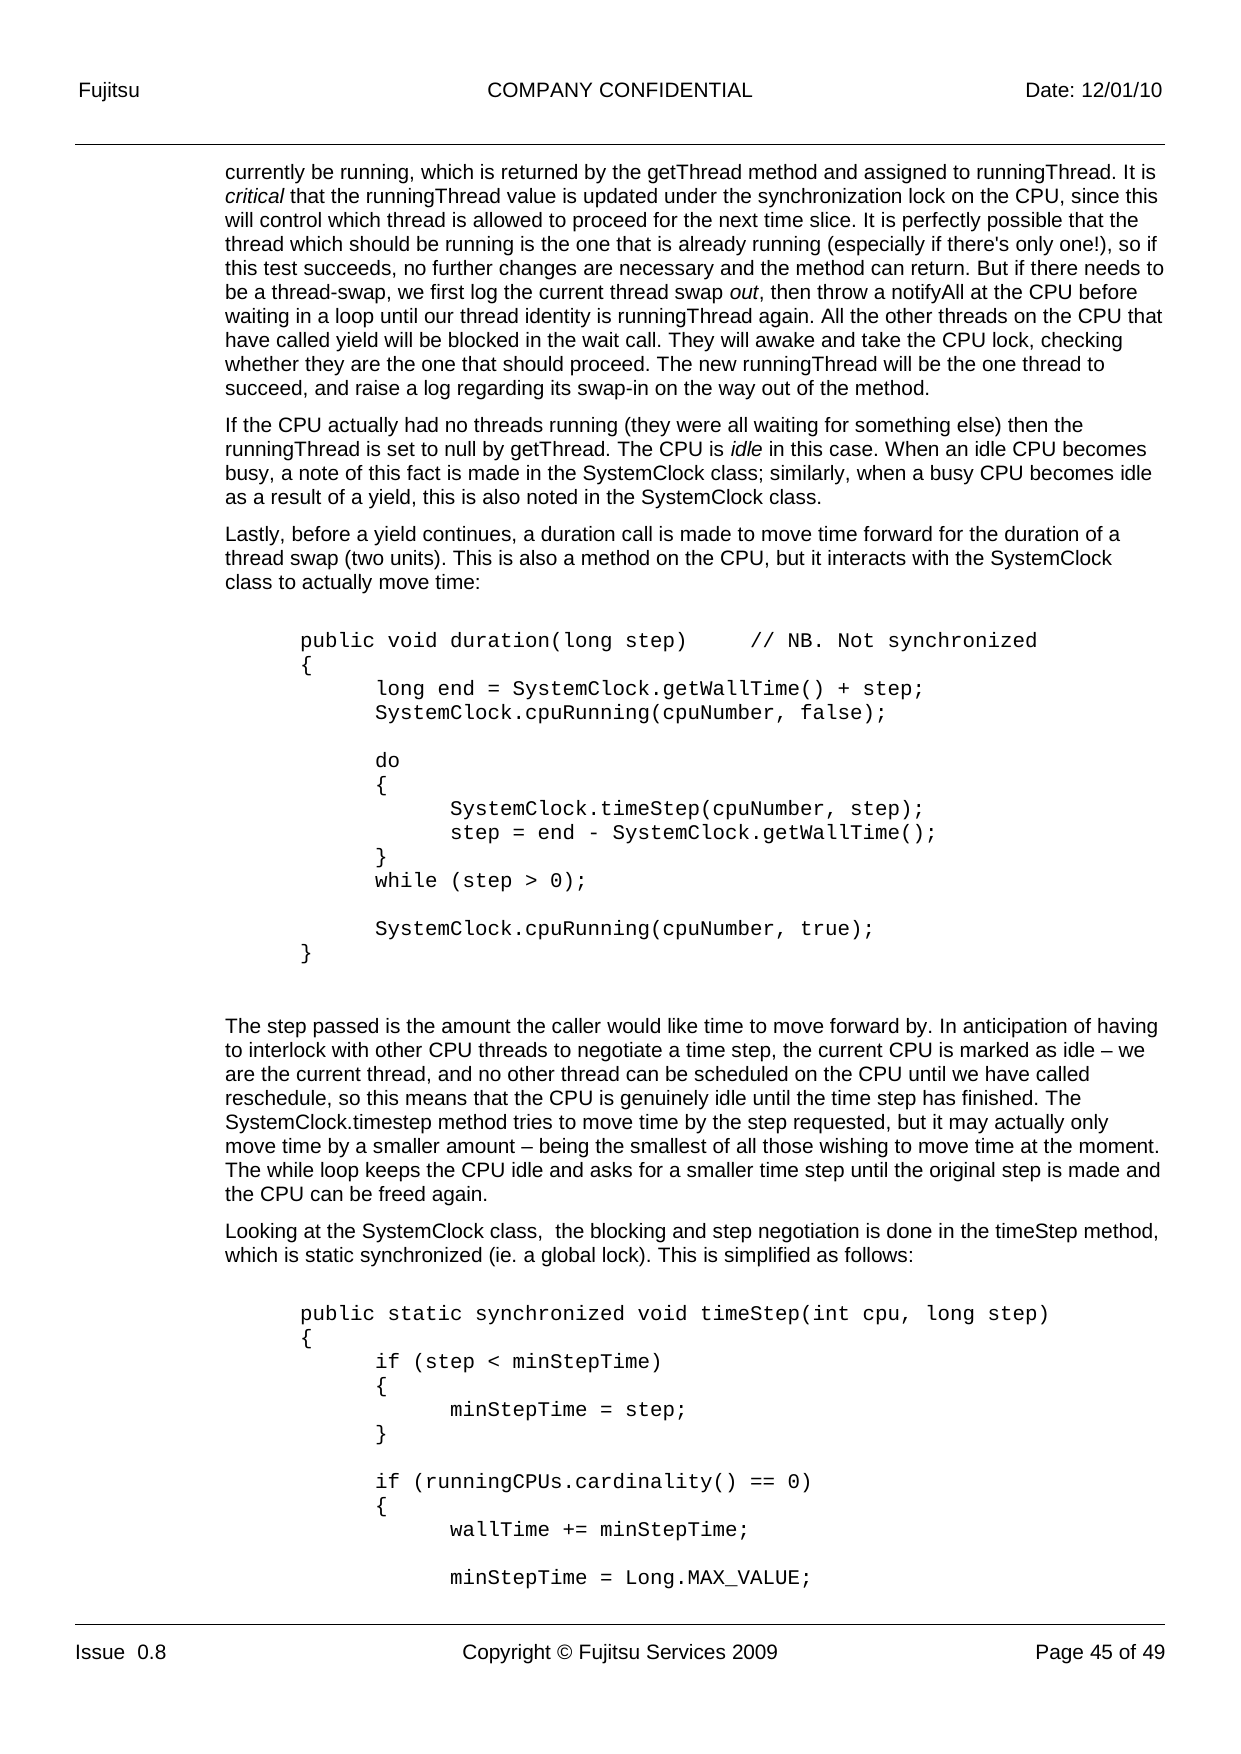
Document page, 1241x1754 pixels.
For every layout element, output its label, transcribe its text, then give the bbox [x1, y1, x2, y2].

text If the CPU actually had no threads running (they were all waiting for something else) then the runningThread is set to null by getThread. The CPU is idle in this case. When an idle CPU becomes busy, a note of this fact is made in the SystemClock class; similarly, when a busy CPU becomes idle as a result of a yield, this is also noted in the SystemClock class. [225, 413, 1165, 509]
text currently be running, which is returned by the getThread method and assigned to runningThread. It is critical that the runningThread value is updated under the synchronization lock on the CPU, since this will control which thread is allowed to proceed for the next time slice. It is perfectly possible that the thread which should be running is the one that is already running (especially if there's only one!), so if this test succeeds, no further changes are necessary and the method can return. But if there needs to be a thread-swap, we first log the current thread swap out, then throw a notifyAll at the CPU before waiting in a loop until our thread identity is runningThread again. All the other threads on the CPU that have called yield will be blocked in the wait call. They will awake and take the CPU lock, checking whether they are the one that should proceed. The new runningThread will be the one thread to succeed, and raise a log regarding its swap-in on the way out of the method. [225, 160, 1165, 400]
text Lastly, before a yield continues, a duration call is made to move time forward for the duration of a thread swap (two units). This is also a method on the CPU, but it interacts with the SystemClock class to actually move time: [225, 522, 1165, 594]
text minStepTime = Long.MAX_VALUE; [225, 1567, 1165, 1591]
text public void duration(long step) // NB. Not synchronized [225, 630, 1165, 654]
text } [225, 846, 1165, 870]
text SystemClock.cpuRunning(cpuNumber, false); [225, 702, 1165, 726]
text } [225, 942, 1165, 966]
text while (step > 0); [225, 870, 1165, 894]
text if (runningCPUs.cardinality() == 0) [225, 1471, 1165, 1495]
text The step passed is the amount the caller would like time to move forward by. In anticipation of having to interlock with other CPU threads to negotiate a time step, the current CPU is marked as idle – we are the current thread, and no other thread can be scheduled on the CPU until we have called reschedule, so this means that the CPU is genuinely idle until the time step has finished. The SystemClock.timestep method tries to move time by the step requested, but it may actually only move time by a smaller amount – being the smallest of all those wishing to move time at the moment. The while loop keeps the CPU idle and asks for a smaller time step until the original step is made and the CPU can be freed again. [225, 1013, 1165, 1206]
text wallTime += minStepTime; [225, 1519, 1165, 1543]
text Looking at the SystemClock class, the blocking and step negotiation is done in the timeStep method, which is static synchronized (ie. a global lock). This is simplified as follows: [225, 1218, 1165, 1267]
text { [225, 1495, 1165, 1519]
text public static synchronized void timeStep(int cpu, long step) [225, 1303, 1165, 1327]
text { [225, 1375, 1165, 1399]
text SystemClock.cpuRunning(cpuNumber, true); [225, 918, 1165, 942]
text { [225, 774, 1165, 798]
text step = end - SystemClock.getWallTime(); [225, 822, 1165, 846]
text SystemClock.timeStep(cpuNumber, step); [225, 798, 1165, 822]
text minStepTime = step; [225, 1399, 1165, 1423]
text if (step < minStepTime) [225, 1351, 1165, 1375]
text do [225, 750, 1165, 774]
text } [225, 1423, 1165, 1447]
text { [225, 654, 1165, 678]
text long end = SystemClock.getWallTime() + step; [225, 678, 1165, 702]
text { [225, 1327, 1165, 1351]
